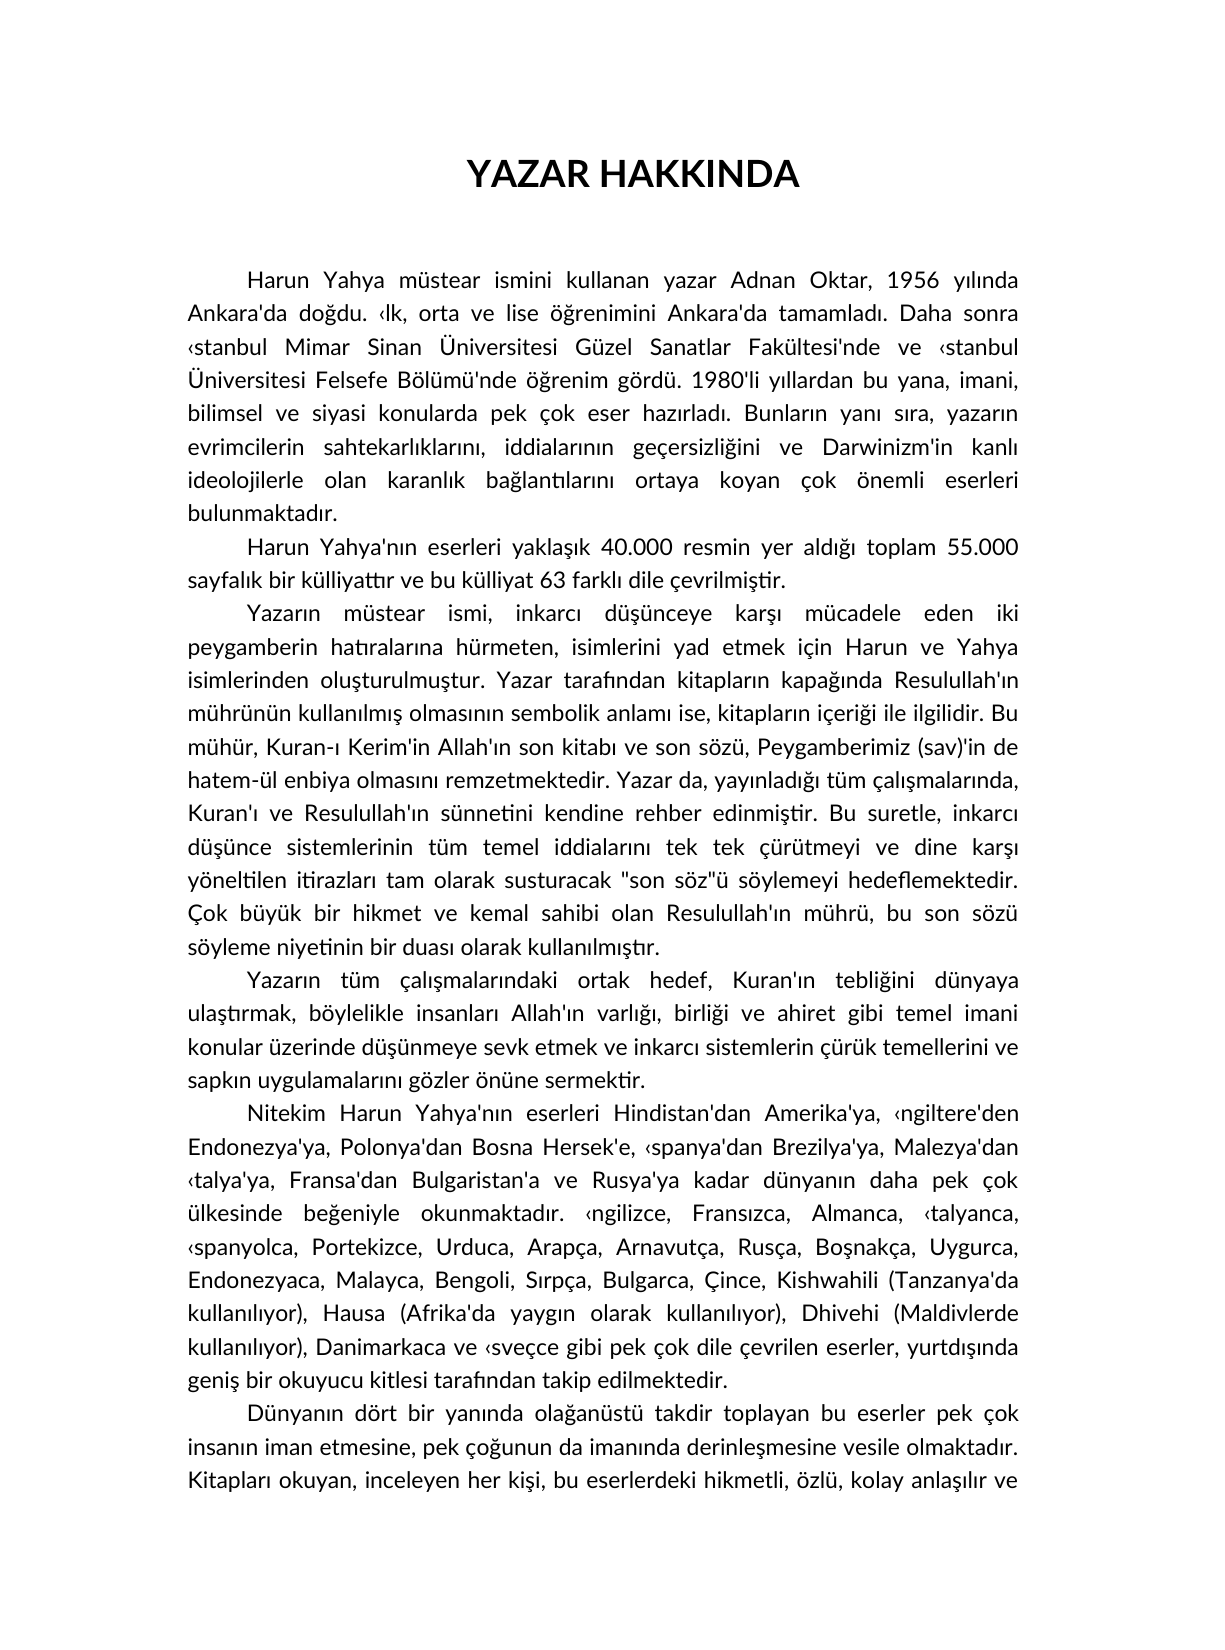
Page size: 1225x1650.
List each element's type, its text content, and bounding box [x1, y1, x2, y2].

text Harun Yahya'nın eserleri yaklaşık 40.000 resmin yer aldığı toplam 55.000 sayfalık bir külliyattır ve bu külliyat 63 farklı dile çevrilmiştir. [187, 528, 1020, 595]
text YAZAR HAKKINDA [187, 150, 1020, 195]
text Nitekim Harun Yahya'nın eserleri Hindistan'dan Amerika'ya, ‹ngiltere'den Endonezya'ya, Polonya'dan Bosna Hersek'e, ‹spanya'dan Brezilya'ya, Malezya'dan ‹talya'ya, Fransa'dan Bulgaristan'a ve Rusya'ya kadar dünyanın daha pek çok ülkesinde beğeniyle okunmaktadır. ‹ngilizce, Fransızca, Almanca, ‹talyanca, ‹spanyolca, Portekizce, Urduca, Arapça, Arnavutça, Rusça, Boşnakça, Uygurca, Endonezyaca, Malayca, Bengoli, Sırpça, Bulgarca, Çince, Kishwahili (Tanzanya'da kullanılıyor), Hausa (Afrika'da yaygın olarak kullanılıyor), Dhivehi (Maldivlerde kullanılıyor), Danimarkaca ve ‹sveçce gibi pek çok dile çevrilen eserler, yurtdışında geniş bir okuyucu kitlesi tarafından takip edilmektedir. [187, 1095, 1020, 1395]
text Yazarın müstear ismi, inkarcı düşünceye karşı mücadele eden iki peygamberin hatıralarına hürmeten, isimlerini yad etmek için Harun ve Yahya isimlerinden oluşturulmuştur. Yazar tarafından kitapların kapağında Resulullah'ın mührünün kullanılmış olmasının sembolik anlamı ise, kitapların içeriği ile ilgilidir. Bu mühür, Kuran-ı Kerim'in Allah'ın son kitabı ve son sözü, Peygamberimiz (sav)'in de hatem-ül enbiya olmasını remzetmektedir. Yazar da, yayınladığı tüm çalışmalarında, Kuran'ı ve Resulullah'ın sünnetini kendine rehber edinmiştir. Bu suretle, inkarcı düşünce sistemlerinin tüm temel iddialarını tek tek çürütmeyi ve dine karşı yöneltilen itirazları tam olarak susturacak "son söz"ü söylemeyi hedeflemektedir. Çok büyük bir hikmet ve kemal sahibi olan Resulullah'ın mührü, bu son sözü söyleme niyetinin bir duası olarak kullanılmıştır. [187, 595, 1020, 962]
text Harun Yahya müstear ismini kullanan yazar Adnan Oktar, 1956 yılında Ankara'da doğdu. ‹lk, orta ve lise öğrenimini Ankara'da tamamladı. Daha sonra ‹stanbul Mimar Sinan Üniversitesi Güzel Sanatlar Fakültesi'nde ve ‹stanbul Üniversitesi Felsefe Bölümü'nde öğrenim gördü. 1980'li yıllardan bu yana, imani, bilimsel ve siyasi konularda pek çok eser hazırladı. Bunların yanı sıra, yazarın evrimcilerin sahtekarlıklarını, iddialarının geçersizliğini ve Darwinizm'in kanlı ideolojilerle olan karanlık bağlantılarını ortaya koyan çok önemli eserleri bulunmaktadır. [187, 262, 1020, 528]
text Yazarın tüm çalışmalarındaki ortak hedef, Kuran'ın tebliğini dünyaya ulaştırmak, böylelikle insanları Allah'ın varlığı, birliği ve ahiret gibi temel imani konular üzerinde düşünmeye sevk etmek ve inkarcı sistemlerin çürük temellerini ve sapkın uygulamalarını gözler önüne sermektir. [187, 962, 1020, 1095]
text Dünyanın dört bir yanında olağanüstü takdir toplayan bu eserler pek çok insanın iman etmesine, pek çoğunun da imanında derinleşmesine vesile olmaktadır. Kitapları okuyan, inceleyen her kişi, bu eserlerdeki hikmetli, özlü, kolay anlaşılır ve [187, 1395, 1020, 1495]
